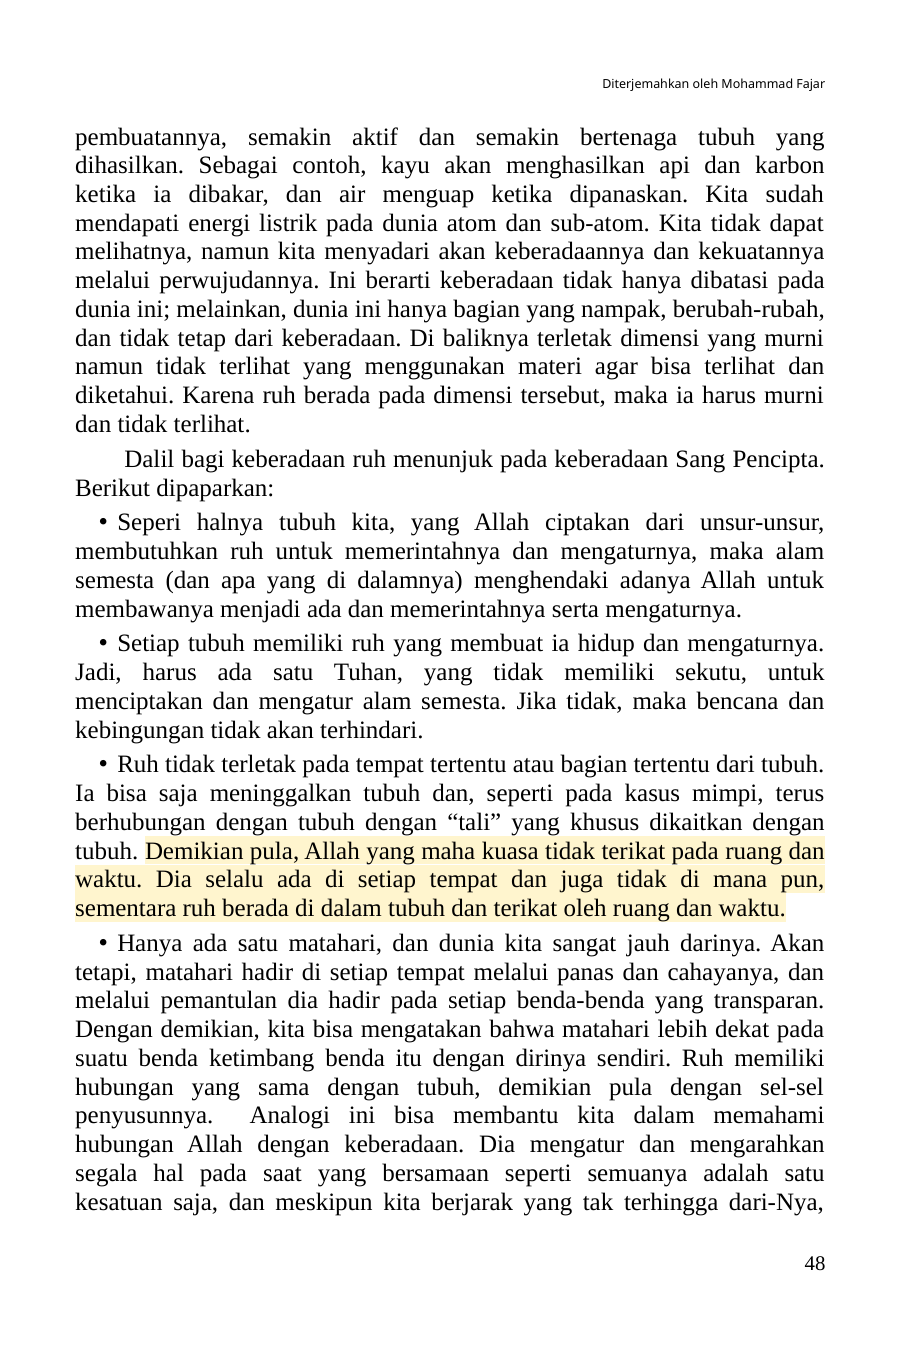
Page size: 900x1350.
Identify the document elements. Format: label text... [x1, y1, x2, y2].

list Seperi halnya tubuh kita, yang Allah ciptakan dari unsur-unsur, membutuhkan ruh untuk memerintahnya dan mengaturnya, maka alam semesta (dan apa yang di dalamnya) menghendaki adanya Allah untuk membawanya menjadi ada dan memerintahnya serta mengaturnya. [75, 507, 825, 622]
list Setiap tubuh memiliki ruh yang membuat ia hidup dan mengaturnya. Jadi, harus ada satu Tuhan, yang tidak memiliki sekutu, untuk menciptakan dan mengatur alam semesta. Jika tidak, maka bencana dan kebingungan tidak akan terhindari. [75, 628, 825, 743]
list Ruh tidak terletak pada tempat tertentu atau bagian tertentu dari tubuh. Ia bisa saja meninggalkan tubuh dan, seperti pada kasus mimpi, terus berhubungan dengan tubuh dengan “tali” yang khusus dikaitkan dengan tubuh. Demikian pula, Allah yang maha kuasa tidak terikat pada ruang dan waktu. Dia selalu ada di setiap tempat dan juga tidak di mana pun, sementara ruh berada di dalam tubuh dan terikat oleh ruang dan waktu. [75, 749, 825, 922]
list Hanya ada satu matahari, dan dunia kita sangat jauh darinya. Akan tetapi, matahari hadir di setiap tempat melalui panas dan cahayanya, dan melalui pemantulan dia hadir pada setiap benda-benda yang transparan. Dengan demikian, kita bisa mengatakan bahwa matahari lebih dekat pada suatu benda ketimbang benda itu dengan dirinya sendiri. Ruh memiliki hubungan yang sama dengan tubuh, demikian pula dengan sel-sel penyusunnya. Analogi ini bisa membantu kita dalam memahami hubungan Allah dengan keberadaan. Dia mengatur dan mengarahkan segala hal pada saat yang bersamaan seperti semuanya adalah satu kesatuan saja, dan meskipun kita berjarak yang tak terhingga dari-Nya, [75, 928, 825, 1216]
text Dalil bagi keberadaan ruh menunjuk pada keberadaan Sang Pencipta. Berikut dipaparkan: [75, 444, 825, 501]
text pembuatannya, semakin aktif dan semakin bertenaga tubuh yang dihasilkan. Sebagai contoh, kayu akan menghasilkan api dan karbon ketika ia dibakar, dan air menguap ketika dipanaskan. Kita sudah mendapati energi listrik pada dunia atom dan sub-atom. Kita tidak dapat melihatnya, namun kita menyadari akan keberadaannya dan kekuatannya melalui perwujudannya. Ini berarti keberadaan tidak hanya dibatasi pada dunia ini; melainkan, dunia ini hanya bagian yang nampak, berubah-rubah, dan tidak tetap dari keberadaan. Di baliknya terletak dimensi yang murni namun tidak terlihat yang menggunakan materi agar bisa terlihat dan diketahui. Karena ruh berada pada dimensi tersebut, maka ia harus murni dan tidak terlihat. [75, 122, 825, 438]
